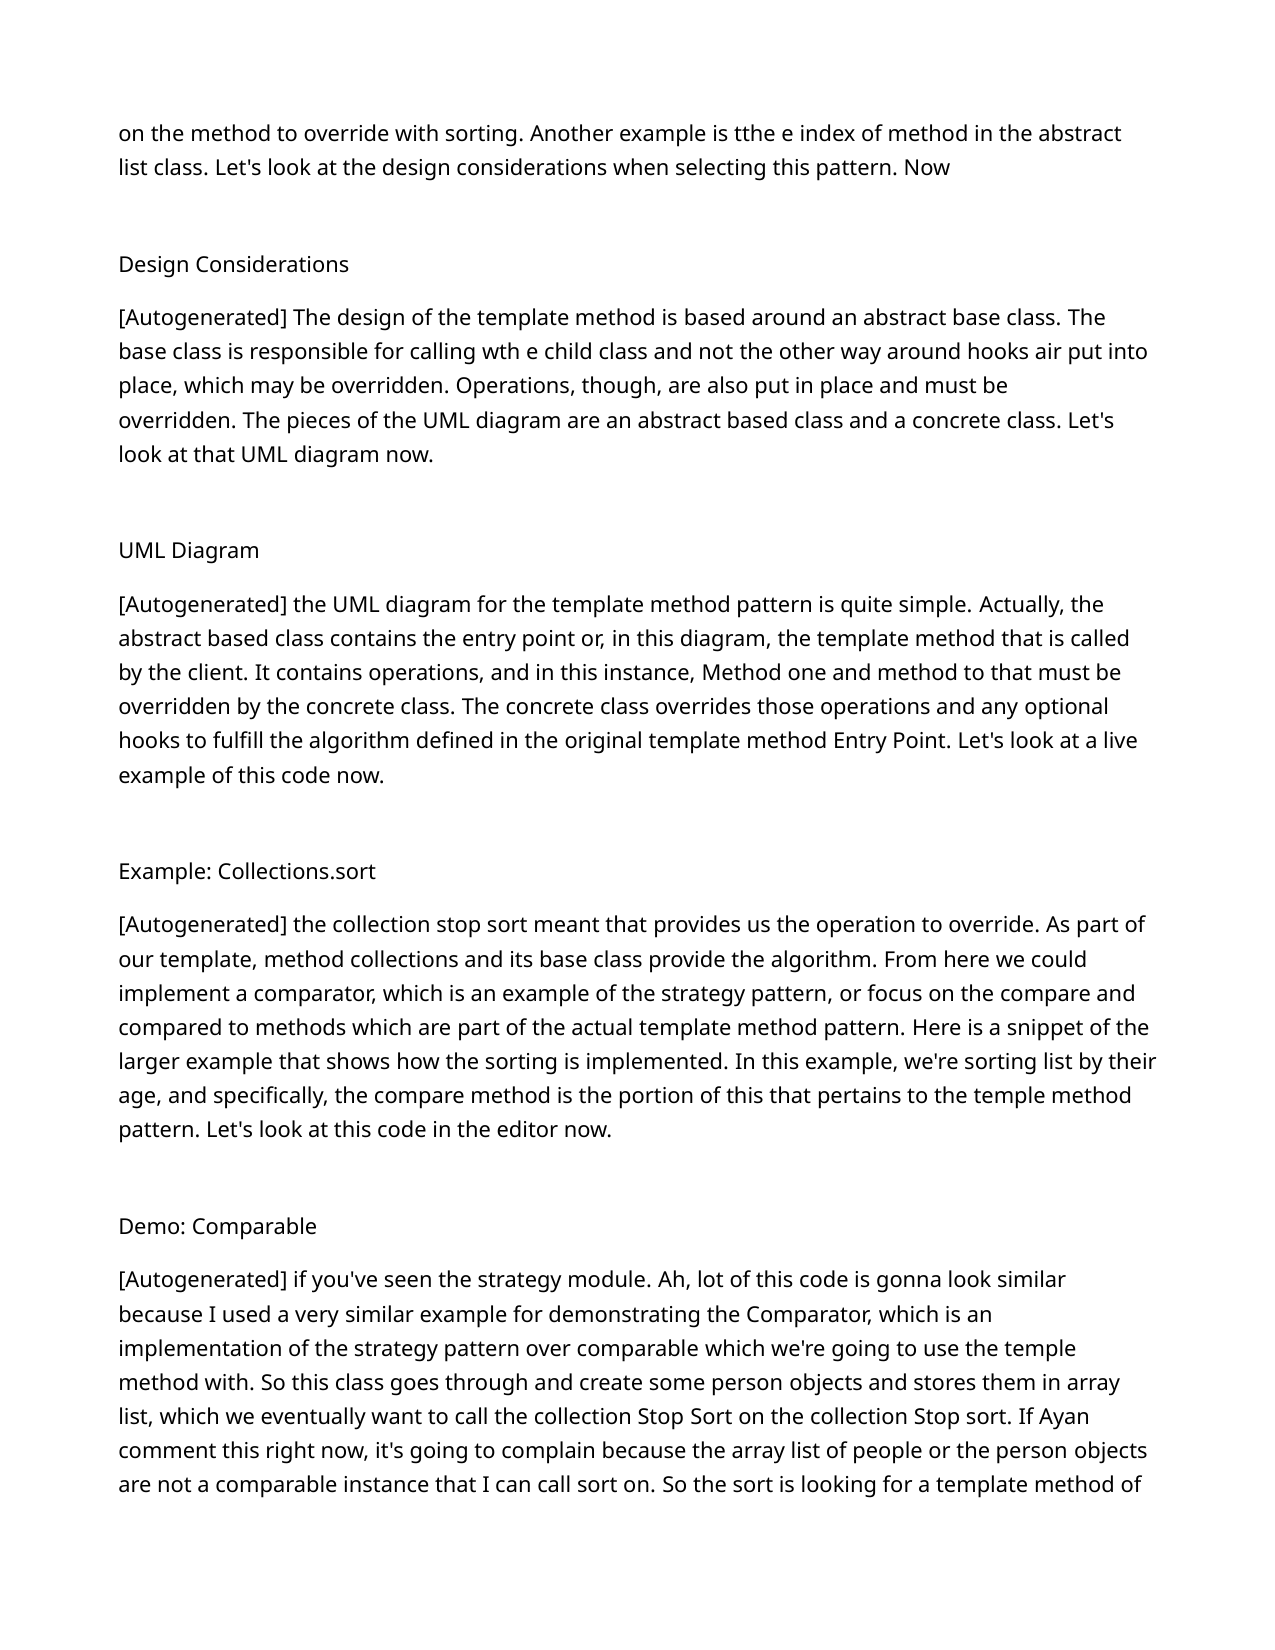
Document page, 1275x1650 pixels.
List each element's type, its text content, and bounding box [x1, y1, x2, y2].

text [Autogenerated] The design of the template method is based around an abstract base class. The base class is responsible for calling wth e child class and not the other way around hooks air put into place, which may be overridden. Operations, though, are also put in place and must be overridden. The pieces of the UML diagram are an abstract based class and a concrete class. Let's look at that UML diagram now. [118, 302, 1157, 469]
subtitle UML Diagram [118, 536, 1157, 565]
subtitle Demo: Comparable [118, 1211, 1157, 1241]
text [Autogenerated] the UML diagram for the template method pattern is quite simple. Actually, the abstract based class contains the entry point or, in this diagram, the template method that is called by the client. It contains operations, and in this instance, Method one and method to that must be overridden by the concrete class. The concrete class overrides those operations and any optional hooks to fulfill the algorithm defined in the original template method Entry Point. Let's look at a live example of this code now. [118, 589, 1157, 789]
subtitle Design Considerations [118, 249, 1157, 279]
text [Autogenerated] the collection stop sort meant that provides us the operation to override. As part of our template, method collections and its base class provide the algorithm. From here we could implement a comparator, which is an example of the strategy pattern, or focus on the compare and compared to methods which are part of the actual template method pattern. Here is a snippet of the larger example that shows how the sorting is implemented. In this example, we're sorting list by their age, and specifically, the compare method is the portion of this that pertains to the temple method pattern. Let's look at this code in the editor now. [118, 909, 1157, 1144]
text [Autogenerated] if you've seen the strategy module. Ah, lot of this code is gonna look similar because I used a very similar example for demonstrating the Comparator, which is an implementation of the strategy pattern over comparable which we're going to use the temple method with. So this class goes through and create some person objects and stores them in array list, which we eventually want to call the collection Stop Sort on the collection Stop sort. If Ayan comment this right now, it's going to complain because the array list of people or the person objects are not a comparable instance that I can call sort on. So the sort is looking for a template method of [118, 1264, 1157, 1499]
text on the method to override with sorting. Another example is tthe e index of method in the abstract list class. Let's look at the design considerations when selecting this pattern. Now [118, 118, 1157, 182]
subtitle Example: Collections.sort [118, 856, 1157, 886]
